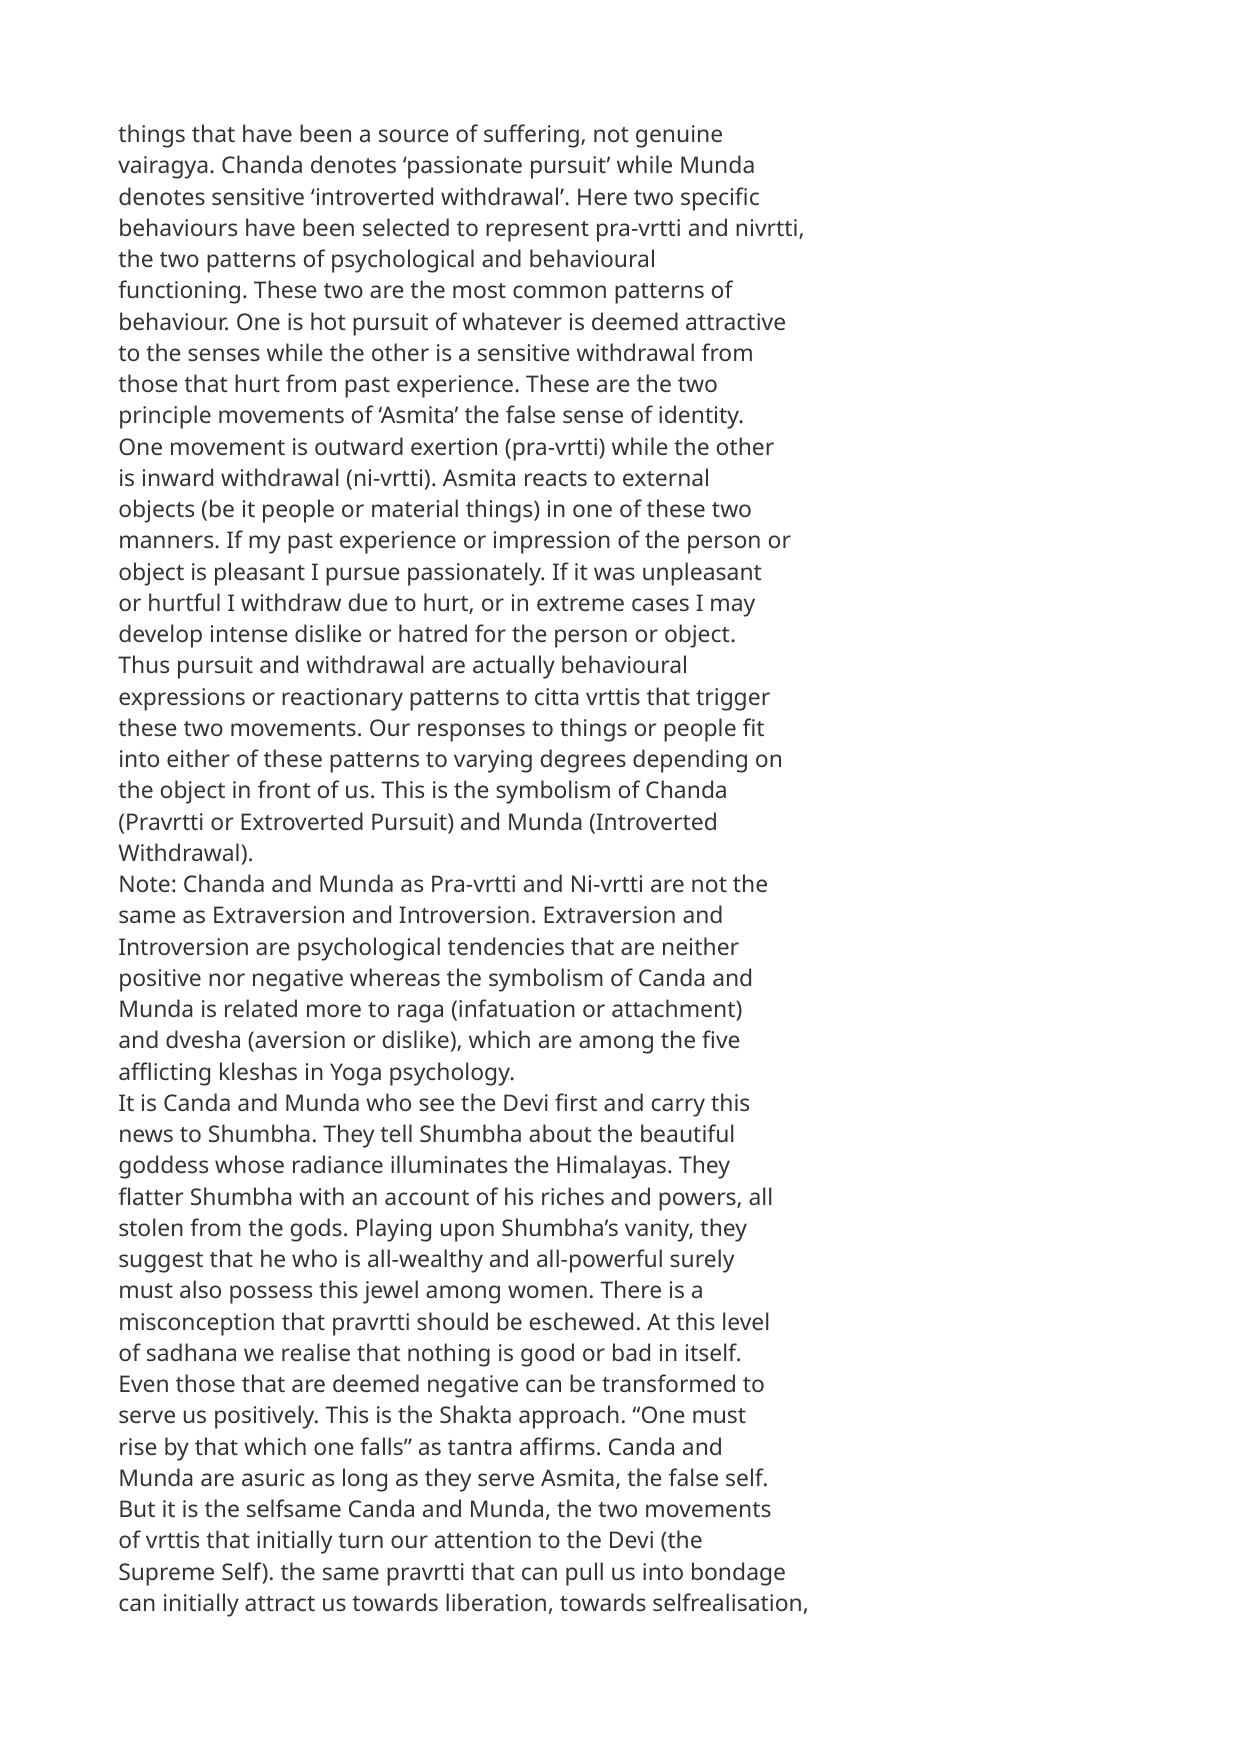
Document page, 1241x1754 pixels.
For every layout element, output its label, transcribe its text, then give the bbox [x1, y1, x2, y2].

text news to Shumbha. They tell Shumbha about the beautiful [118, 1118, 1122, 1149]
text of sadhana we realise that nothing is good or bad in itself. [118, 1337, 1122, 1368]
text these two movements. Our responses to things or people fit [118, 712, 1122, 743]
text object is pleasant I pursue passionately. If it was unpleasant [118, 556, 1122, 587]
text Even those that are deemed negative can be transformed to [118, 1368, 1122, 1399]
text Withdrawal). [118, 837, 1122, 868]
text or hurtful I withdraw due to hurt, or in extreme cases I may [118, 587, 1122, 618]
text is inward withdrawal (ni-vrtti). Asmita reacts to external [118, 462, 1122, 493]
text flatter Shumbha with an account of his riches and powers, all [118, 1181, 1122, 1212]
text those that hurt from past experience. These are the two [118, 368, 1122, 399]
text behaviours have been selected to represent pra-vrtti and nivrtti, [118, 212, 1122, 243]
text must also possess this jewel among women. There is a [118, 1274, 1122, 1306]
text rise by that which one falls” as tantra affirms. Canda and [118, 1431, 1122, 1462]
text can initially attract us towards liberation, towards selfrealisation, [118, 1587, 1122, 1618]
text functioning. These two are the most common patterns of [118, 274, 1122, 306]
text afflicting kleshas in Yoga psychology. [118, 1056, 1122, 1087]
text into either of these patterns to varying degrees depending on [118, 743, 1122, 774]
text the object in front of us. This is the symbolism of Chanda [118, 774, 1122, 806]
text One movement is outward exertion (pra-vrtti) while the other [118, 431, 1122, 462]
text same as Extraversion and Introversion. Extraversion and [118, 899, 1122, 931]
text Munda are asuric as long as they serve Asmita, the false self. [118, 1462, 1122, 1493]
text to the senses while the other is a sensitive withdrawal from [118, 337, 1122, 368]
text But it is the selfsame Canda and Munda, the two movements [118, 1493, 1122, 1524]
text objects (be it people or material things) in one of these two [118, 493, 1122, 524]
text vairagya. Chanda denotes ‘passionate pursuit’ while Munda [118, 149, 1122, 181]
text Thus pursuit and withdrawal are actually behavioural [118, 649, 1122, 681]
text expressions or reactionary patterns to citta vrttis that trigger [118, 681, 1122, 712]
text manners. If my past experience or impression of the person or [118, 524, 1122, 556]
text positive nor negative whereas the symbolism of Canda and [118, 962, 1122, 993]
text the two patterns of psychological and behavioural [118, 243, 1122, 274]
text of vrttis that initially turn our attention to the Devi (the [118, 1524, 1122, 1556]
text develop intense dislike or hatred for the person or object. [118, 618, 1122, 649]
text Introversion are psychological tendencies that are neither [118, 931, 1122, 962]
text and dvesha (aversion or dislike), which are among the five [118, 1024, 1122, 1056]
text behaviour. One is hot pursuit of whatever is deemed attractive [118, 306, 1122, 337]
text serve us positively. This is the Shakta approach. “One must [118, 1399, 1122, 1431]
text misconception that pravrtti should be eschewed. At this level [118, 1306, 1122, 1337]
text things that have been a source of suffering, not genuine [118, 118, 1122, 149]
text stolen from the gods. Playing upon Shumbha’s vanity, they [118, 1212, 1122, 1243]
text goddess whose radiance illuminates the Himalayas. They [118, 1149, 1122, 1181]
text Supreme Self). the same pravrtti that can pull us into bondage [118, 1556, 1122, 1587]
text denotes sensitive ‘introverted withdrawal’. Here two specific [118, 181, 1122, 212]
text Note: Chanda and Munda as Pra-vrtti and Ni-vrtti are not the [118, 868, 1122, 899]
text suggest that he who is all-wealthy and all-powerful surely [118, 1243, 1122, 1274]
text It is Canda and Munda who see the Devi first and carry this [118, 1087, 1122, 1118]
text (Pravrtti or Extroverted Pursuit) and Munda (Introverted [118, 806, 1122, 837]
text principle movements of ‘Asmita’ the false sense of identity. [118, 399, 1122, 431]
text Munda is related more to raga (infatuation or attachment) [118, 993, 1122, 1024]
